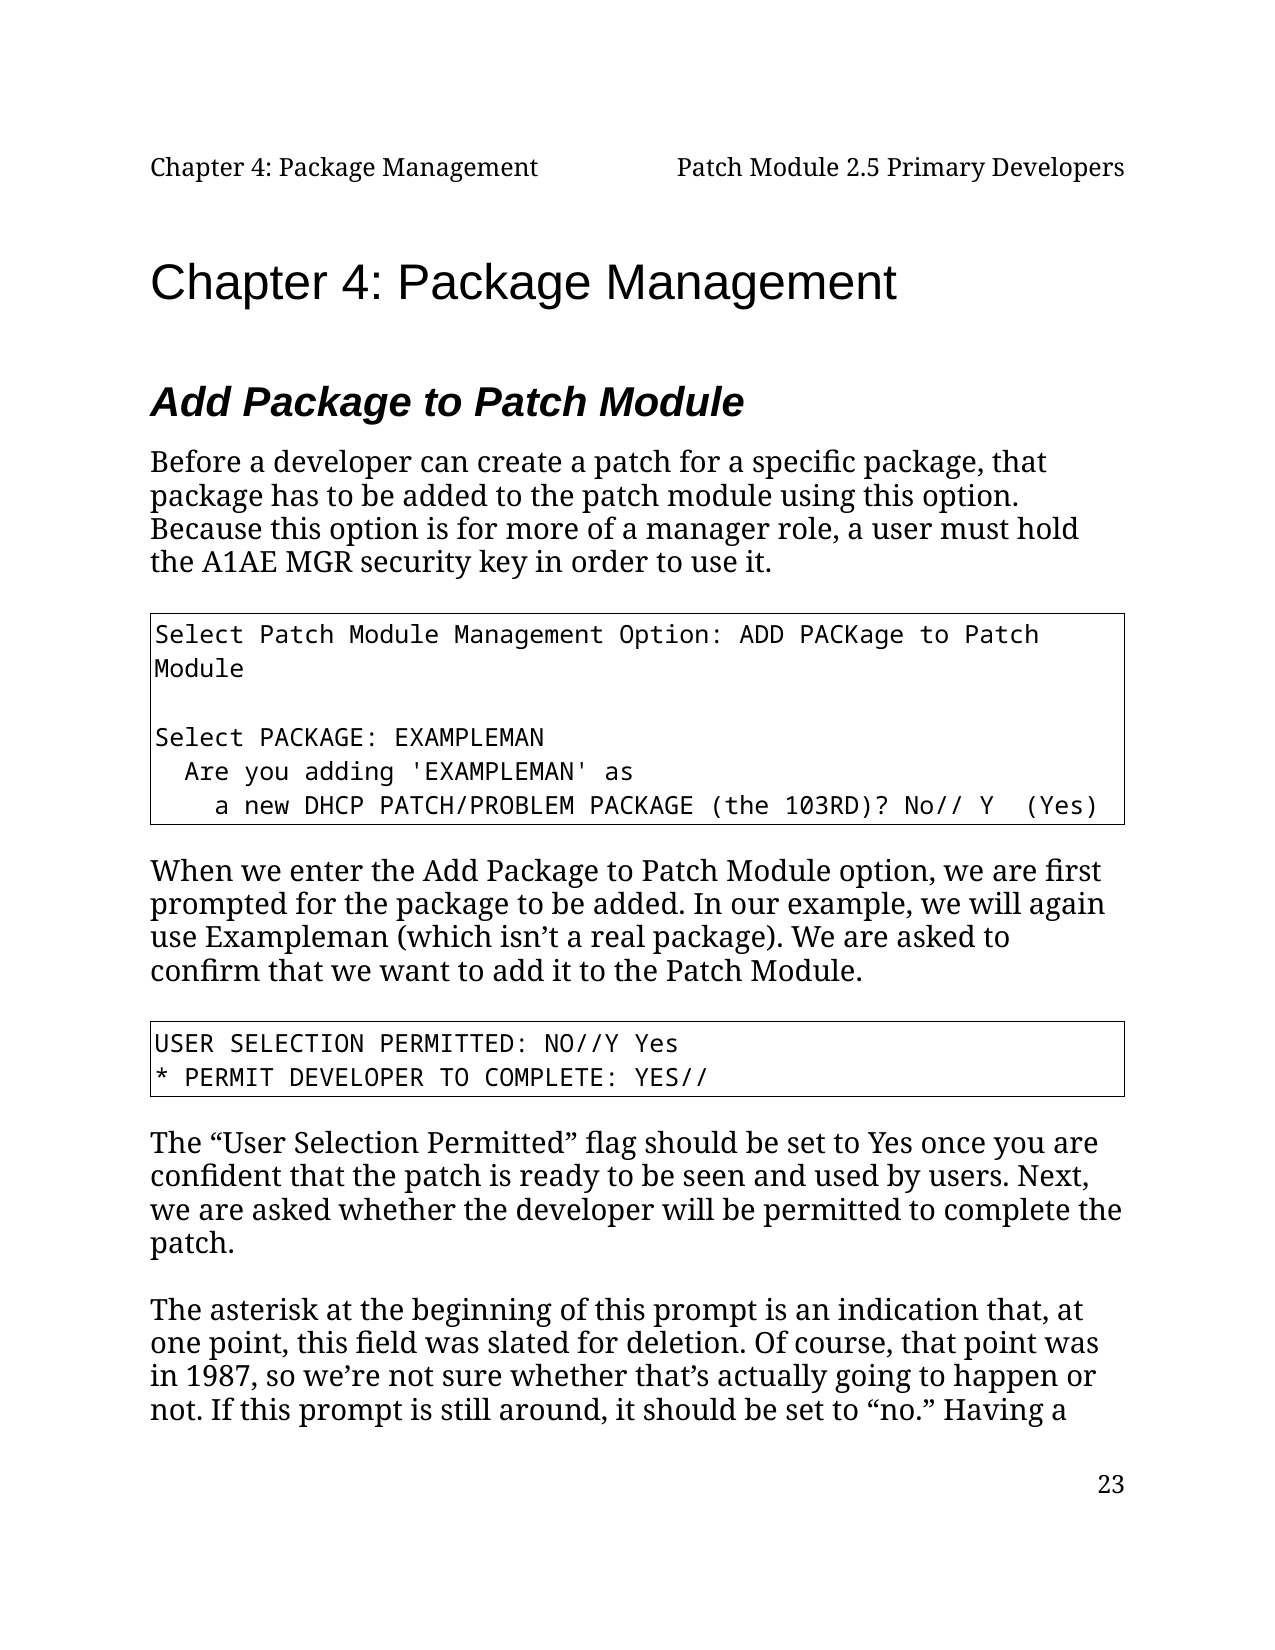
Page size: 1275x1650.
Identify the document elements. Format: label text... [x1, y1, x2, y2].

text The “User Selection Permitted” flag should be set to Yes once you are confident that the patch is ready to be seen and used by users. Next, we are asked whether the developer will be permitted to complete the patch. [150, 1127, 1125, 1260]
text Select PACKAGE: EXAMPLEMAN [151, 715, 1124, 749]
text Select Patch Module Management Option: ADD PACKage to Patch Module [151, 614, 1124, 685]
text When we enter the Add Package to Patch Module option, we are first prompted for the package to be added. In our example, we will again use Exampleman (which isn’t a real package). We are asked to confirm that we want to add it to the Patch Module. [150, 854, 1125, 988]
text Are you adding 'EXAMPLEMAN' as [151, 749, 1124, 783]
text USER SELECTION PERMITTED: NO//Y Yes [151, 1022, 1124, 1055]
text The asterisk at the beginning of this prompt is an indication that, at one point, this field was slated for deletion. Of course, that point was in 1987, so we’re not sure whether that’s actually going to happen or not. If this prompt is still around, it should be set to “no.” Having a [150, 1293, 1125, 1427]
text a new DHCP PATCH/PROBLEM PACKAGE (the 103RD)? No// Y (Yes) [151, 783, 1124, 824]
text Before a developer can create a patch for a specific package, that package has to be added to the patch module using this option. Because this option is for more of a manager role, a user must hold the A1AE MGR security key in order to use it. [150, 446, 1125, 579]
text * PERMIT DEVELOPER TO COMPLETE: YES// [151, 1055, 1124, 1096]
subtitle Add Package to Patch Module [150, 363, 1125, 429]
subtitle Chapter 4: Package Management [150, 246, 1125, 313]
